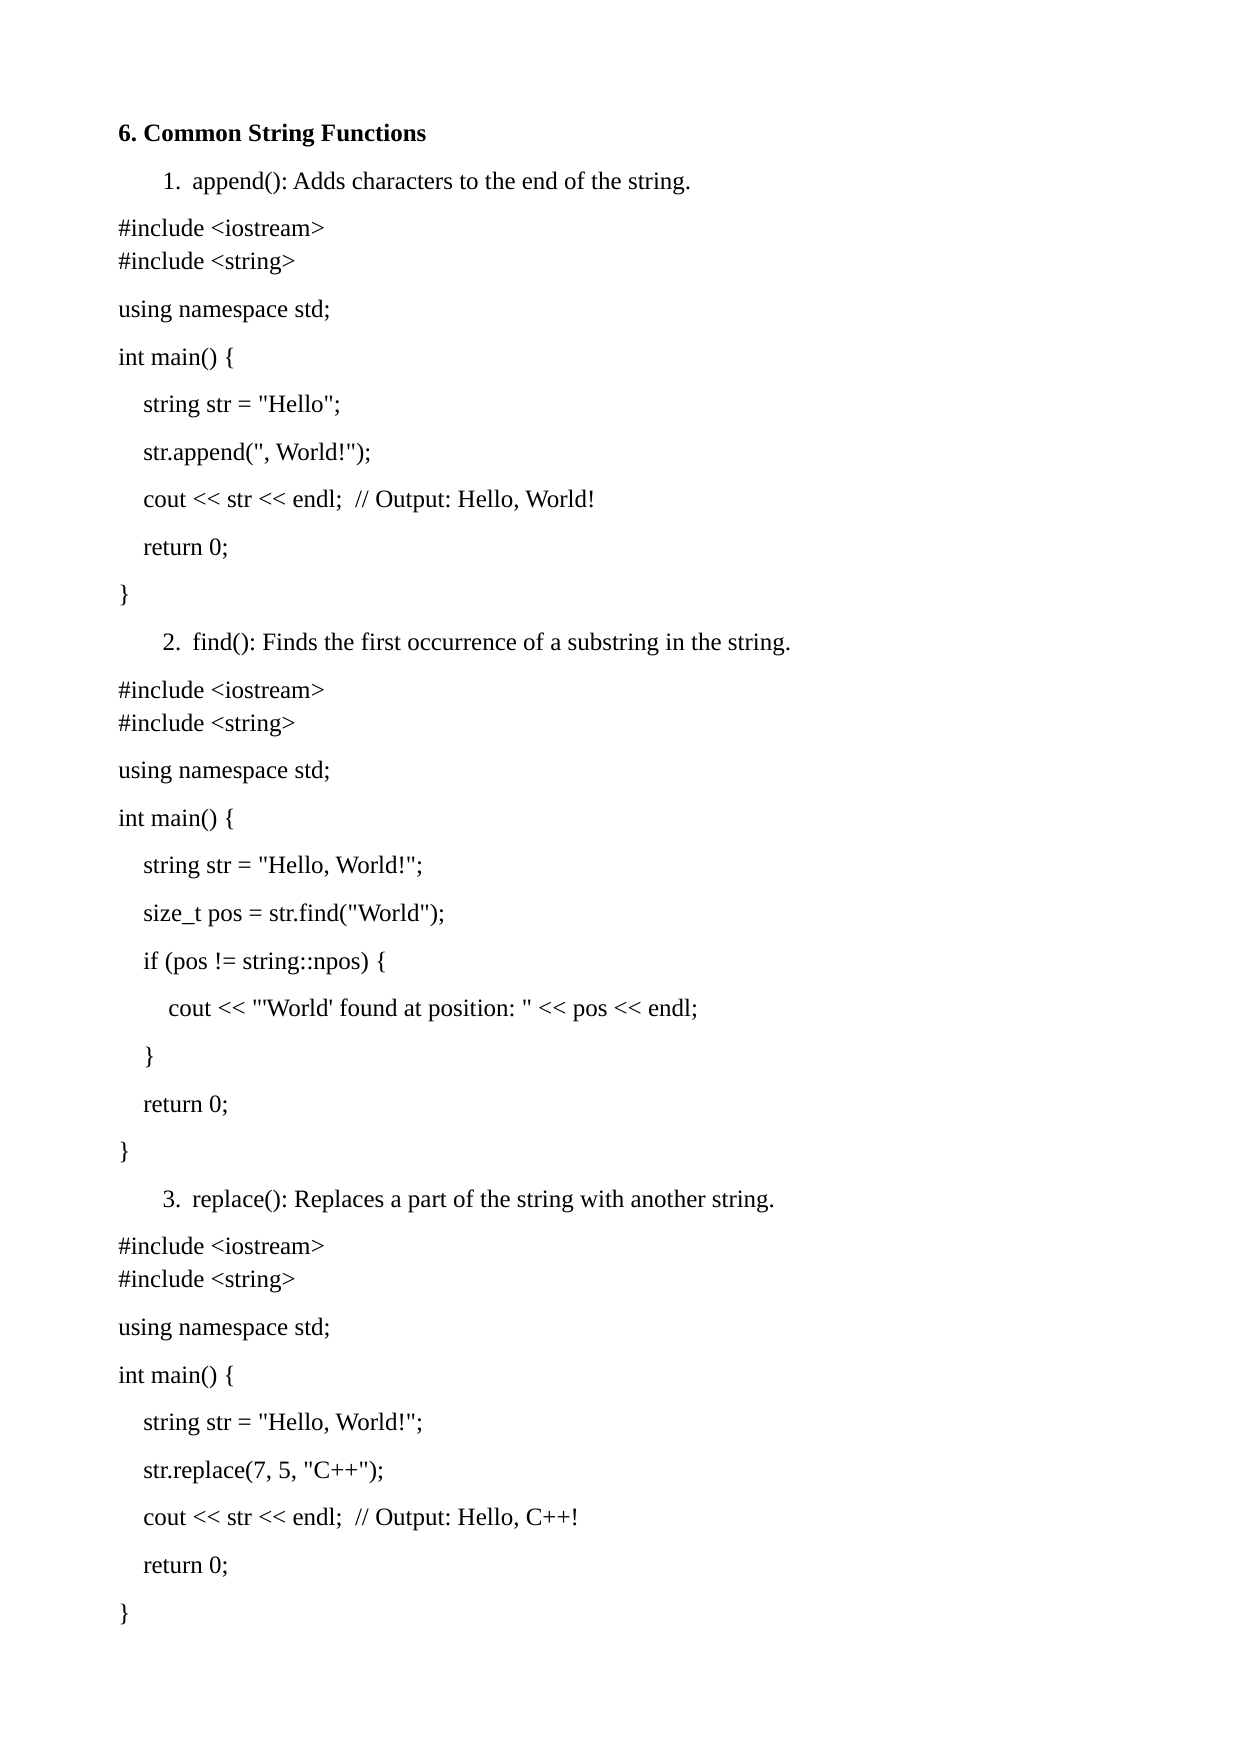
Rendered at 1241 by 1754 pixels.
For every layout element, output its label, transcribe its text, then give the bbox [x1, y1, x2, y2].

text cout << str << endl; // Output: Hello, World! [118, 484, 1122, 513]
text } [118, 1136, 1122, 1165]
text using namespace std; [118, 294, 1122, 323]
text string str = "Hello, World!"; [118, 851, 1122, 879]
text string str = "Hello, World!"; [118, 1407, 1122, 1436]
text return 0; [118, 1550, 1122, 1579]
text #include <string> [118, 708, 1122, 737]
text size_t pos = str.find("World"); [118, 898, 1122, 927]
list append(): Adds characters to the end of the string. [162, 166, 1122, 194]
text cout << "'World' found at position: " << pos << endl; [118, 993, 1122, 1022]
text return 0; [118, 1089, 1122, 1117]
text using namespace std; [118, 1312, 1122, 1341]
text } [118, 1041, 1122, 1070]
text int main() { [118, 342, 1122, 370]
text int main() { [118, 1360, 1122, 1388]
text using namespace std; [118, 755, 1122, 784]
text } [118, 579, 1122, 608]
text #include <string> [118, 246, 1122, 275]
text int main() { [118, 803, 1122, 832]
list replace(): Replaces a part of the string with another string. [162, 1184, 1122, 1213]
text cout << str << endl; // Output: Hello, C++! [118, 1502, 1122, 1531]
list find(): Finds the first occurrence of a substring in the string. [162, 627, 1122, 656]
text str.append(", World!"); [118, 437, 1122, 466]
text #include <iostream> [118, 213, 1122, 242]
text } [118, 1598, 1122, 1626]
text #include <iostream> [118, 675, 1122, 703]
text return 0; [118, 532, 1122, 561]
subtitle 6. Common String Functions [118, 118, 1122, 147]
text str.replace(7, 5, "C++"); [118, 1455, 1122, 1484]
text if (pos != string::npos) { [118, 946, 1122, 974]
text string str = "Hello"; [118, 389, 1122, 418]
text #include <string> [118, 1264, 1122, 1293]
text #include <iostream> [118, 1231, 1122, 1260]
